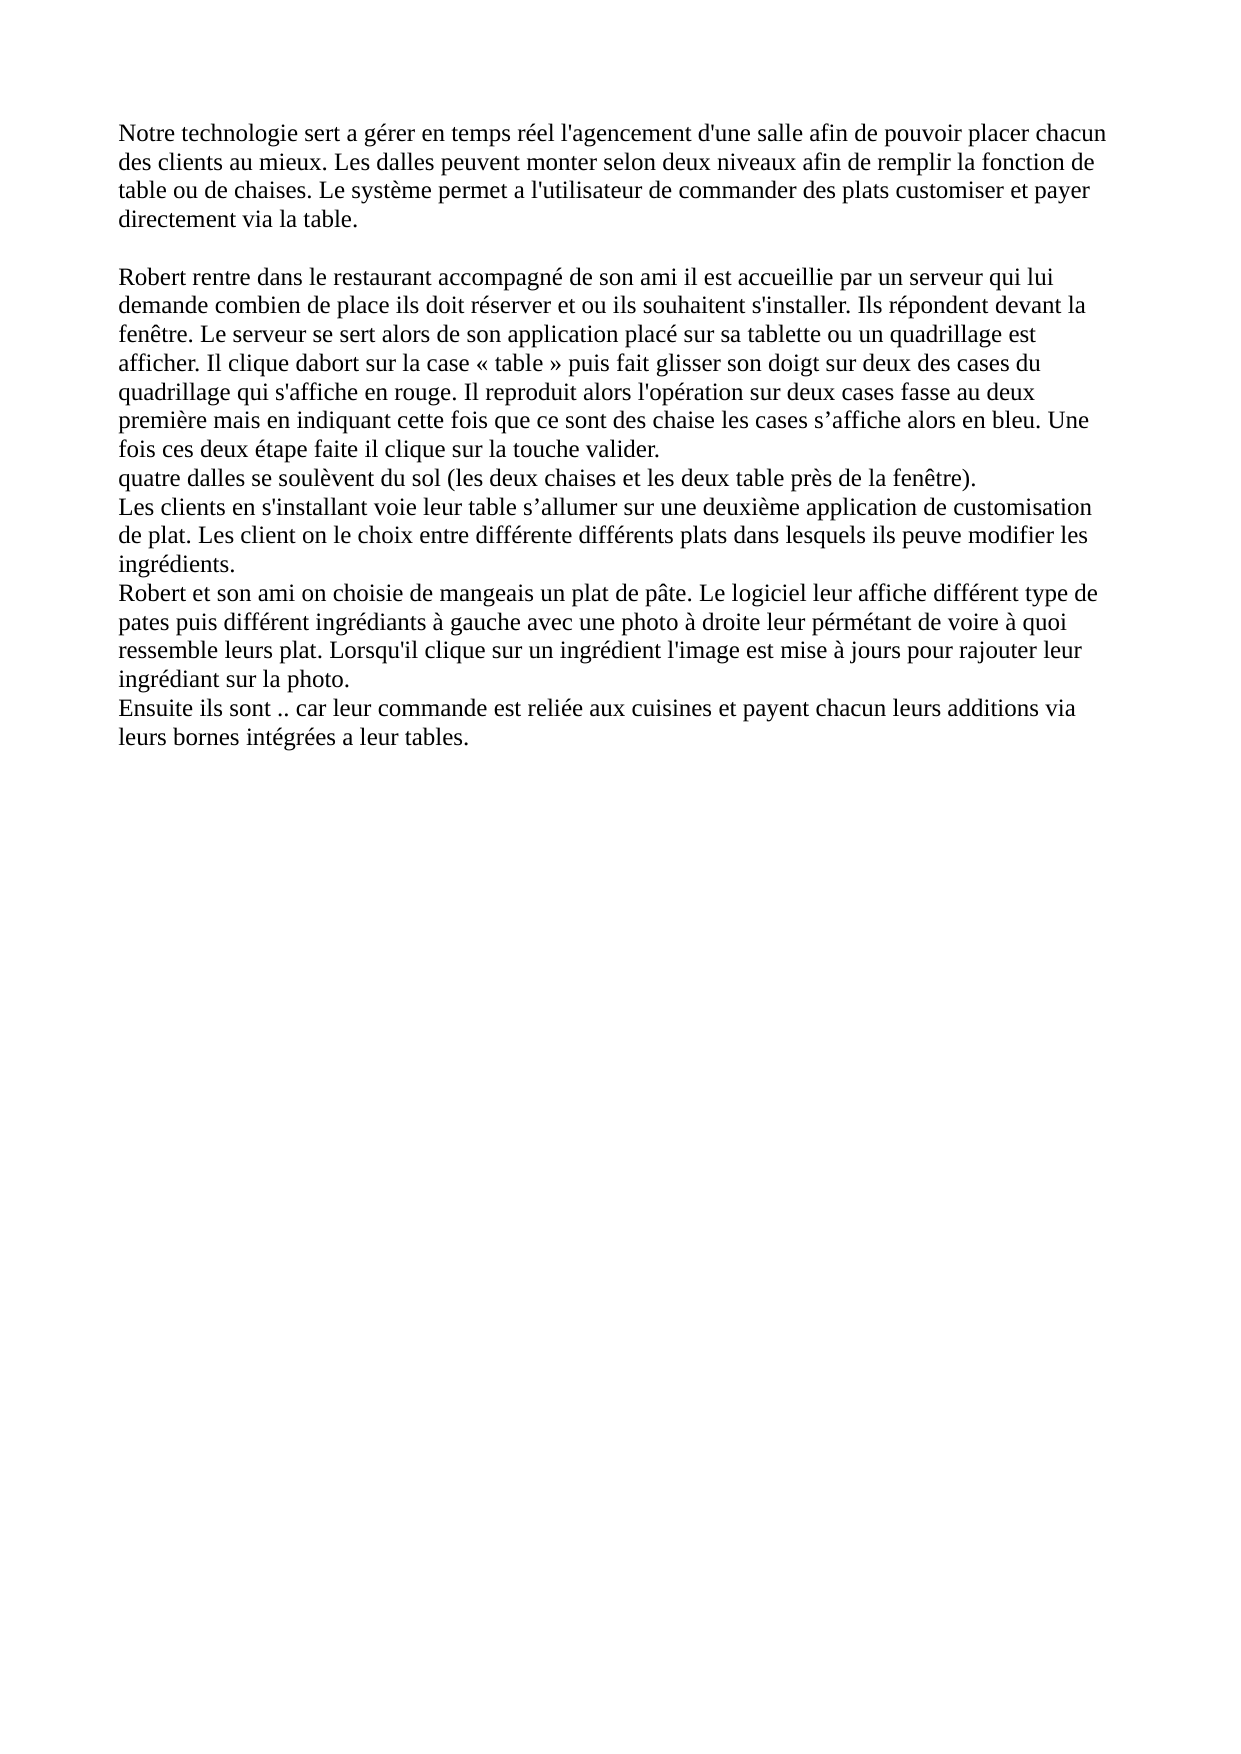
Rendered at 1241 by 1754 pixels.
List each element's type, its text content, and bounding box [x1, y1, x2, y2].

text Robert et son ami on choisie de mangeais un plat de pâte. Le logiciel leur affiche différent type de pates puis différent ingrédiants à gauche avec une photo à droite leur pérmétant de voire à quoi ressemble leurs plat. Lorsqu'il clique sur un ingrédient l'image est mise à jours pour rajouter leur ingrédiant sur la photo. [118, 578, 1122, 693]
text Les clients en s'installant voie leur table s’allumer sur une deuxième application de customisation de plat. Les client on le choix entre différente différents plats dans lesquels ils peuve modifier les ingrédients. [118, 492, 1122, 578]
text Robert rentre dans le restaurant accompagné de son ami il est accueillie par un serveur qui lui demande combien de place ils doit réserver et ou ils souhaitent s'installer. Ils répondent devant la fenêtre. Le serveur se sert alors de son application placé sur sa tablette ou un quadrillage est afficher. Il clique dabort sur la case « table » puis fait glisser son doigt sur deux des cases du quadrillage qui s'affiche en rouge. Il reproduit alors l'opération sur deux cases fasse au deux première mais en indiquant cette fois que ce sont des chaise les cases s’affiche alors en bleu. Une fois ces deux étape faite il clique sur la touche valider. [118, 262, 1122, 463]
text Ensuite ils sont .. car leur commande est reliée aux cuisines et payent chacun leurs additions via leurs bornes intégrées a leur tables. [118, 693, 1122, 751]
text Notre technologie sert a gérer en temps réel l'agencement d'une salle afin de pouvoir placer chacun des clients au mieux. Les dalles peuvent monter selon deux niveaux afin de remplir la fonction de table ou de chaises. Le système permet a l'utilisateur de commander des plats customiser et payer directement via la table. [118, 118, 1122, 233]
text quatre dalles se soulèvent du sol (les deux chaises et les deux table près de la fenêtre). [118, 463, 1122, 492]
